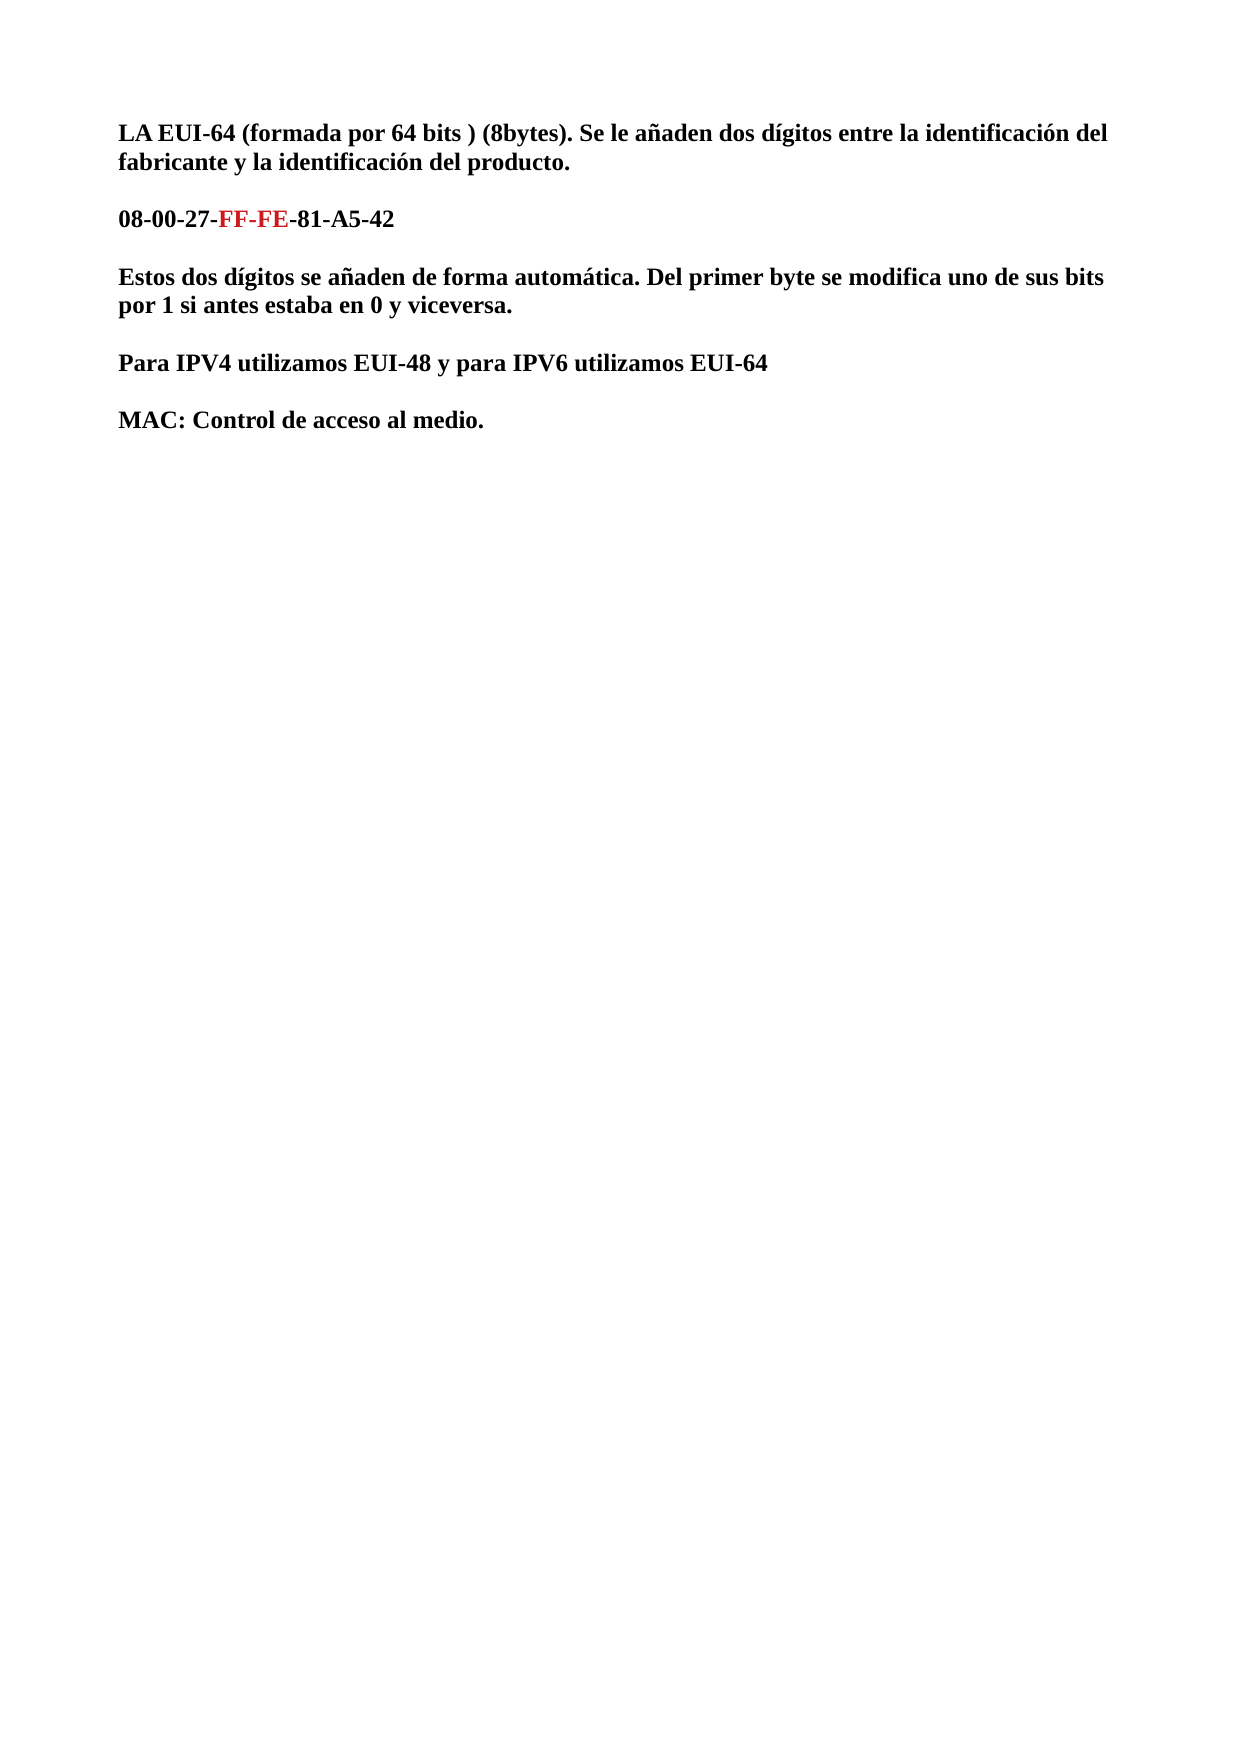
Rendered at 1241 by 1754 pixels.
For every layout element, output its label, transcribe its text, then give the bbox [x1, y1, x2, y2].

text 08-00-27-FF-FE-81-A5-42 [118, 204, 1122, 233]
text MAC: Control de acceso al medio. [118, 406, 1122, 434]
text Para IPV4 utilizamos EUI-48 y para IPV6 utilizamos EUI-64 [118, 348, 1122, 377]
text Estos dos dígitos se añaden de forma automática. Del primer byte se modifica uno de sus bits por 1 si antes estaba en 0 y viceversa. [118, 262, 1122, 319]
text LA EUI-64 (formada por 64 bits ) (8bytes). Se le añaden dos dígitos entre la identificación del fabricante y la identificación del producto. [118, 118, 1122, 176]
